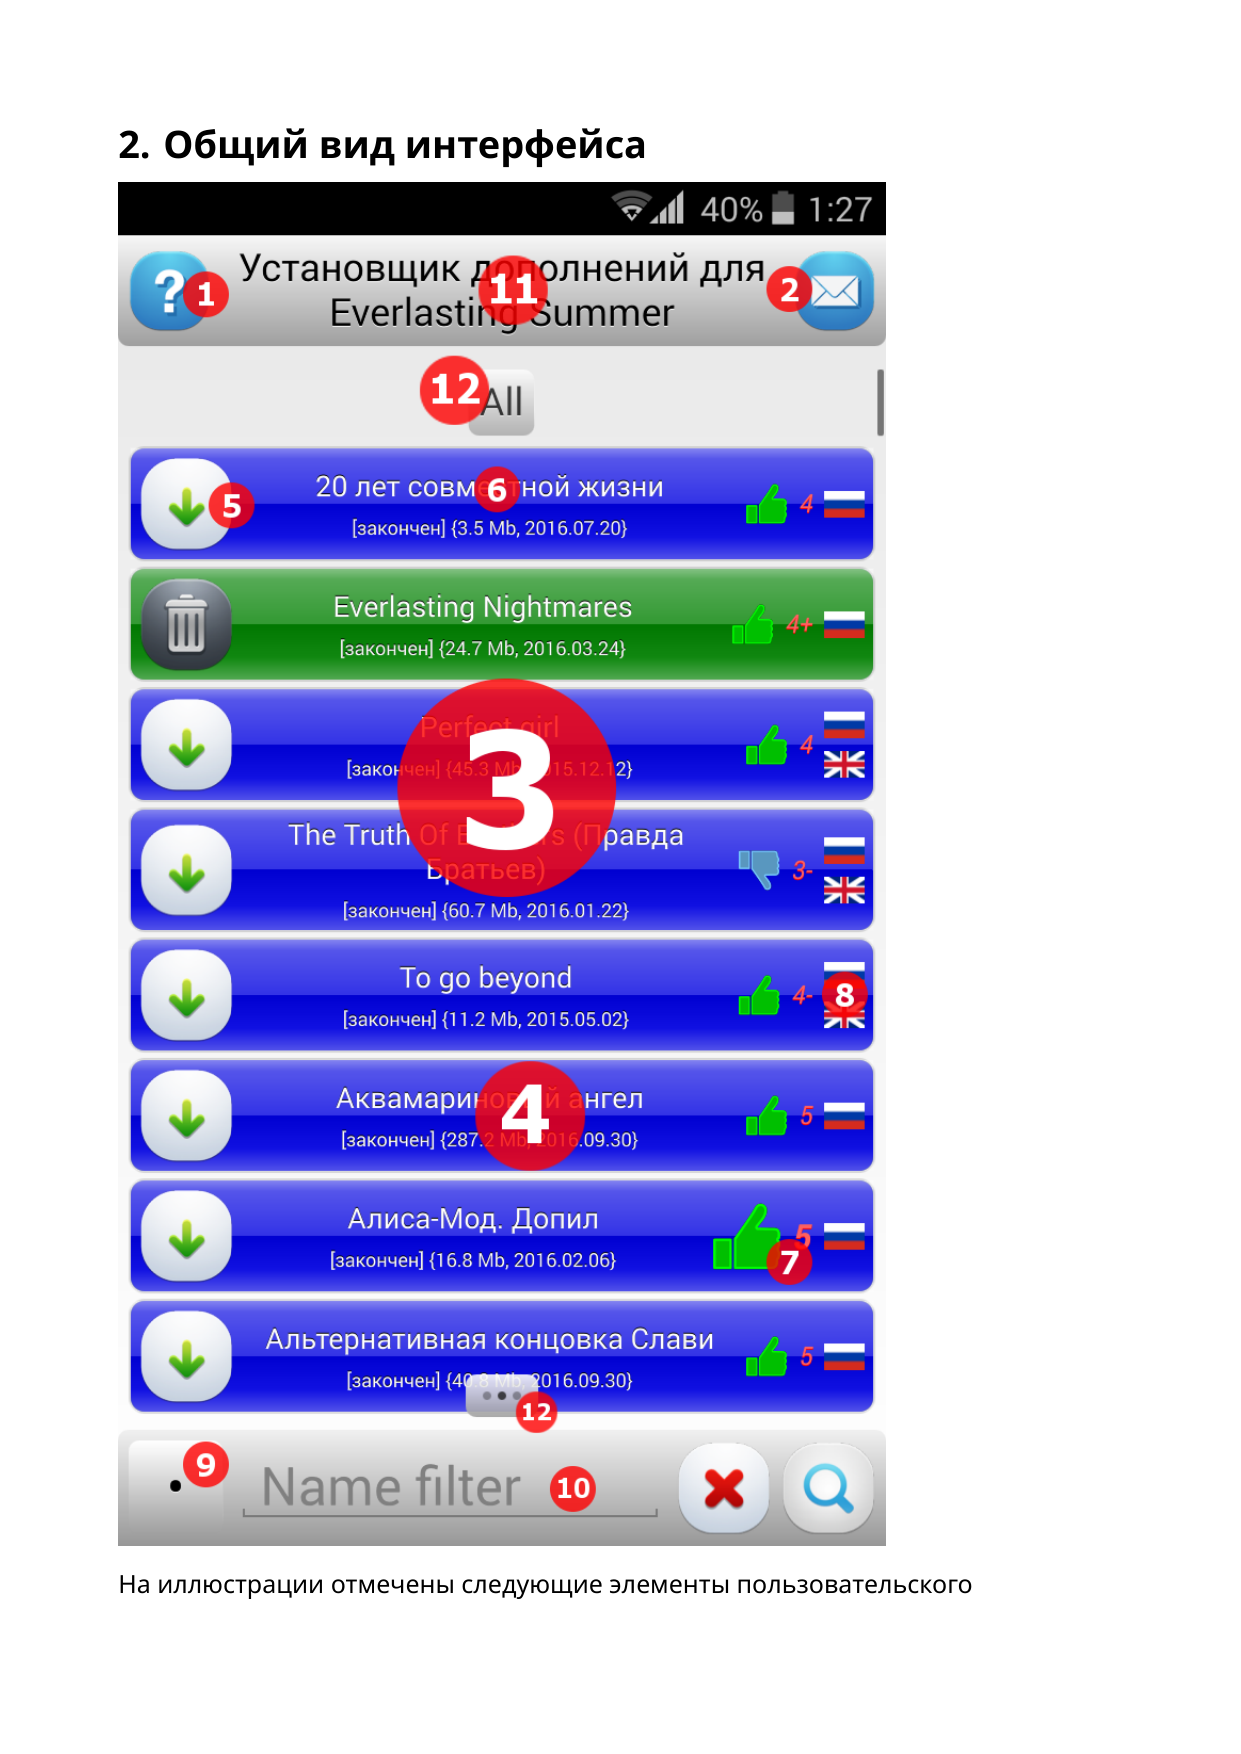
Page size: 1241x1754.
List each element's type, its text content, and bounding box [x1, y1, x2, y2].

subtitle Общий вид интерфейса [118, 118, 1122, 170]
picture [118, 182, 886, 1546]
text На иллюстрации отмечены следующие элементы пользовательского [118, 1567, 1122, 1601]
